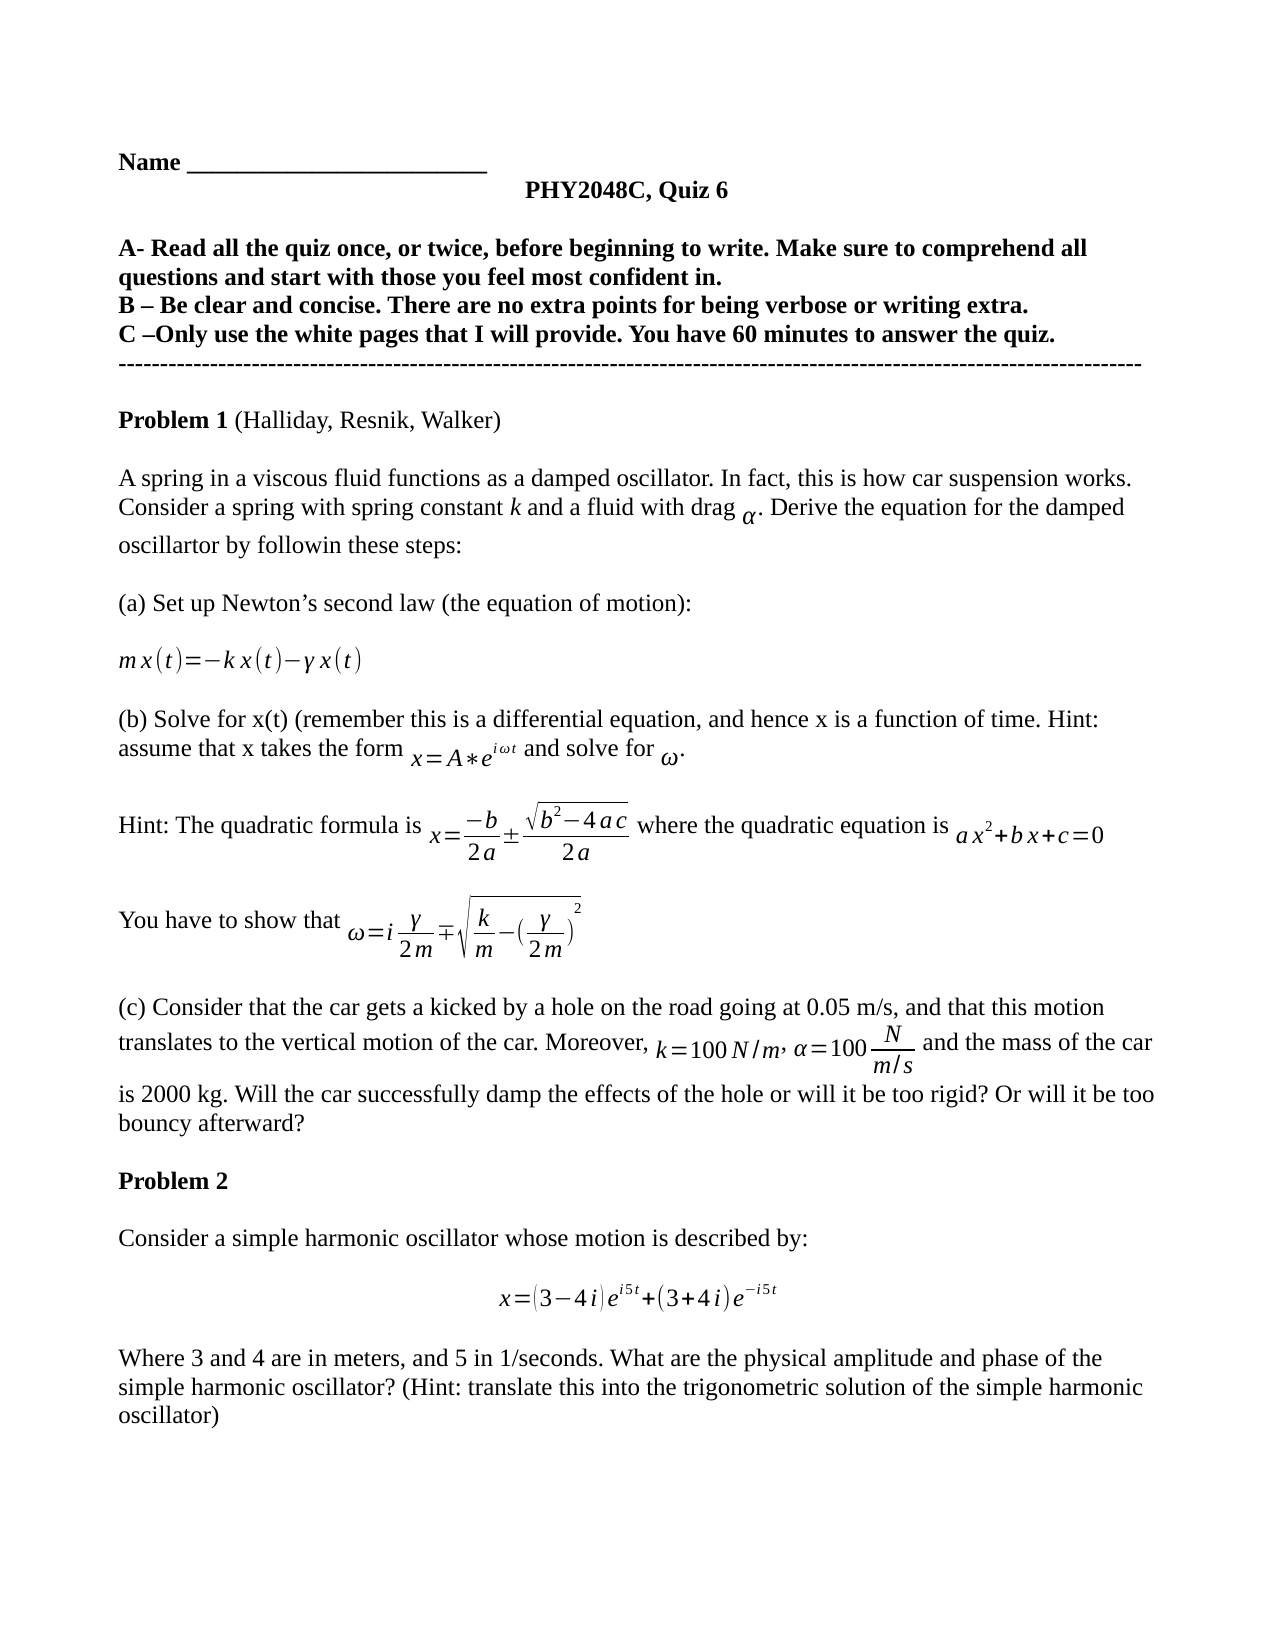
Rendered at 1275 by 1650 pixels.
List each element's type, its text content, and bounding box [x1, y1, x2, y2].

text (b) Solve for x(t) (remember this is a differential equation, and hence x is a function of time. Hint: assume that x takes the form and solve for . [118, 704, 1157, 772]
text Problem 1 (Halliday, Resnik, Walker) [118, 406, 1157, 434]
text PHY2048C, Quiz 6 [118, 176, 1157, 204]
text Hint: The quadratic formula is where the quadratic equation is [118, 801, 1157, 866]
text Where 3 and 4 are in meters, and 5 in 1/seconds. What are the physical amplitude and phase of the simple harmonic oscillator? (Hint: translate this into the trigonometric solution of the simple harmonic oscillator) [118, 1343, 1157, 1429]
text --------------------------------------------------------------------------------------------------------------------------- [118, 348, 1157, 377]
text B – Be clear and concise. There are no extra points for being verbose or writing extra. [118, 291, 1157, 319]
text Consider a simple harmonic oscillator whose motion is described by: [118, 1223, 1157, 1252]
text Name ________________________ [118, 147, 1157, 176]
text (c) Consider that the car gets a kicked by a hole on the road going at 0.05 m/s, and that this motion translates to the vertical motion of the car. Moreover, , and the mass of the car is 2000 kg. Will the car successfully damp the effects of the hole or will it be too rigid? Or will it be too bouncy afterward? [118, 992, 1157, 1137]
text (a) Set up Newton’s second law (the equation of motion): [118, 588, 1157, 616]
text A spring in a viscous fluid functions as a damped oscillator. In fact, this is how car suspension works. Consider a spring with spring constant k and a fluid with drag . Derive the equation for the damped oscillartor by followin these steps: [118, 463, 1157, 559]
text You have to show that [118, 894, 1157, 963]
text C –Only use the white pages that I will provide. You have 60 minutes to answer the quiz. [118, 319, 1157, 348]
text A- Read all the quiz once, or twice, before beginning to write. Make sure to comprehend all questions and start with those you feel most confident in. [118, 233, 1157, 291]
text Problem 2 [118, 1166, 1157, 1194]
